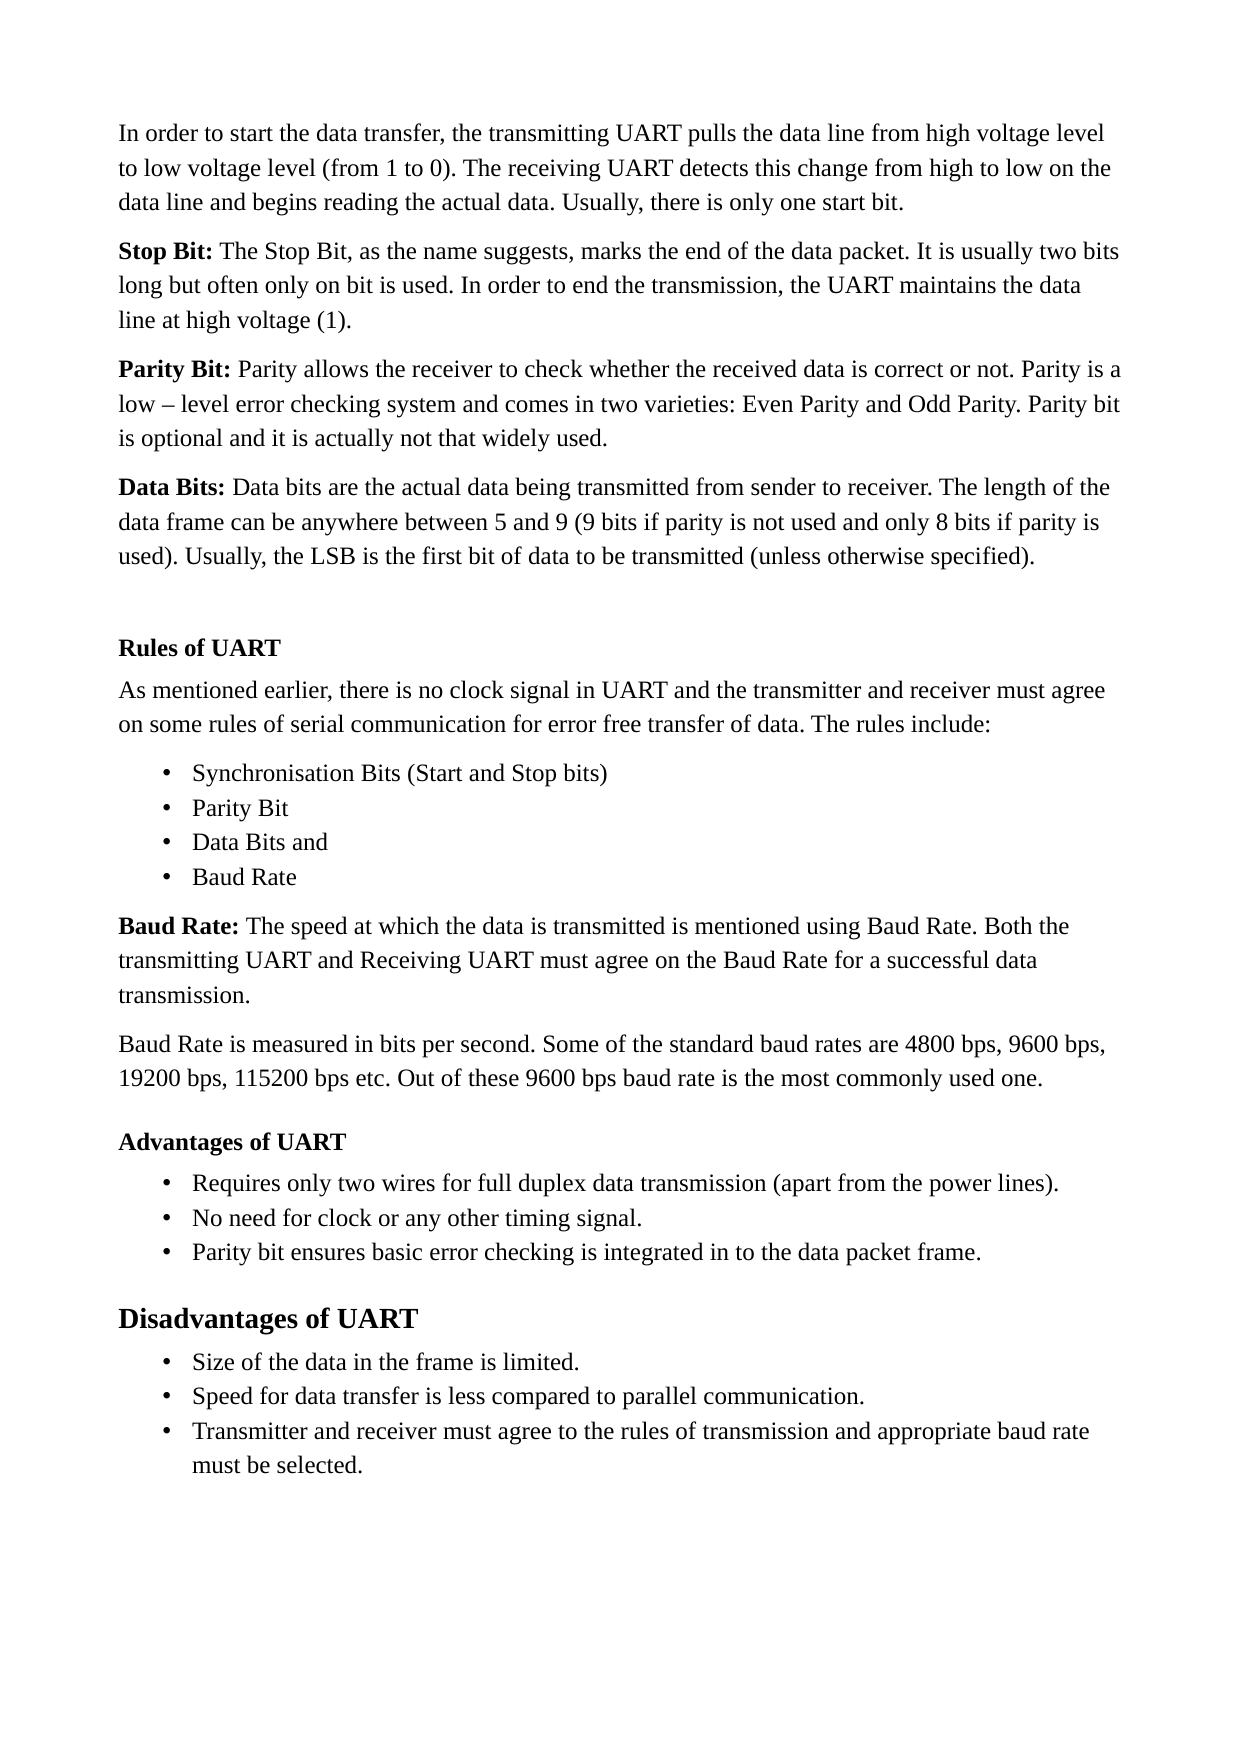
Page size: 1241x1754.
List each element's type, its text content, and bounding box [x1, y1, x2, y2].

subtitle Rules of UART [118, 633, 1122, 662]
list Synchronisation Bits (Start and Stop bits) [162, 758, 1122, 787]
list Requires only two wires for full duplex data transmission (apart from the power lines). [162, 1168, 1122, 1197]
list Parity Bit [162, 793, 1122, 822]
text Stop Bit: The Stop Bit, as the name suggests, marks the end of the data packet. It is usually two bits long but often only on bit is used. In order to end the transmission, the UART maintains the data line at high voltage (1). [118, 236, 1122, 334]
text As mentioned earlier, there is no clock signal in UART and the transmitter and receiver must agree on some rules of serial communication for error free transfer of data. The rules include: [118, 675, 1122, 738]
list Speed for data transfer is less compared to parallel communication. [162, 1381, 1122, 1410]
list Parity bit ensures basic error checking is integrated in to the data packet frame. [162, 1237, 1122, 1266]
list Size of the data in the frame is limited. [162, 1347, 1122, 1376]
list Data Bits and [162, 827, 1122, 856]
text Parity Bit: Parity allows the receiver to check whether the received data is correct or not. Parity is a low – level error checking system and comes in two varieties: Even Parity and Odd Parity. Parity bit is optional and it is actually not that widely used. [118, 354, 1122, 452]
text Baud Rate: The speed at which the data is transmitted is mentioned using Baud Rate. Both the transmitting UART and Receiving UART must agree on the Baud Rate for a successful data transmission. [118, 911, 1122, 1008]
list Baud Rate [162, 862, 1122, 891]
text Baud Rate is measured in bits per second. Some of the standard baud rates are 4800 bps, 9600 bps, 19200 bps, 115200 bps etc. Out of these 9600 bps baud rate is the most commonly used one. [118, 1029, 1122, 1092]
text Data Bits: Data bits are the actual data being transmitted from sender to receiver. The length of the data frame can be anywhere between 5 and 9 (9 bits if parity is not used and only 8 bits if parity is used). Usually, the LSB is the first bit of data to be transmitted (unless otherwise specified). [118, 472, 1122, 570]
subtitle Advantages of UART [118, 1127, 1122, 1156]
list No need for clock or any other timing signal. [162, 1203, 1122, 1231]
list Transmitter and receiver must agree to the rules of transmission and appropriate baud rate must be selected. [162, 1416, 1122, 1479]
text In order to start the data transfer, the transmitting UART pulls the data line from high voltage level to low voltage level (from 1 to 0). The receiving UART detects this change from high to low on the data line and begins reading the actual data. Usually, there is only one start bit. [118, 118, 1122, 216]
subtitle Disadvantages of UART [118, 1301, 1122, 1334]
